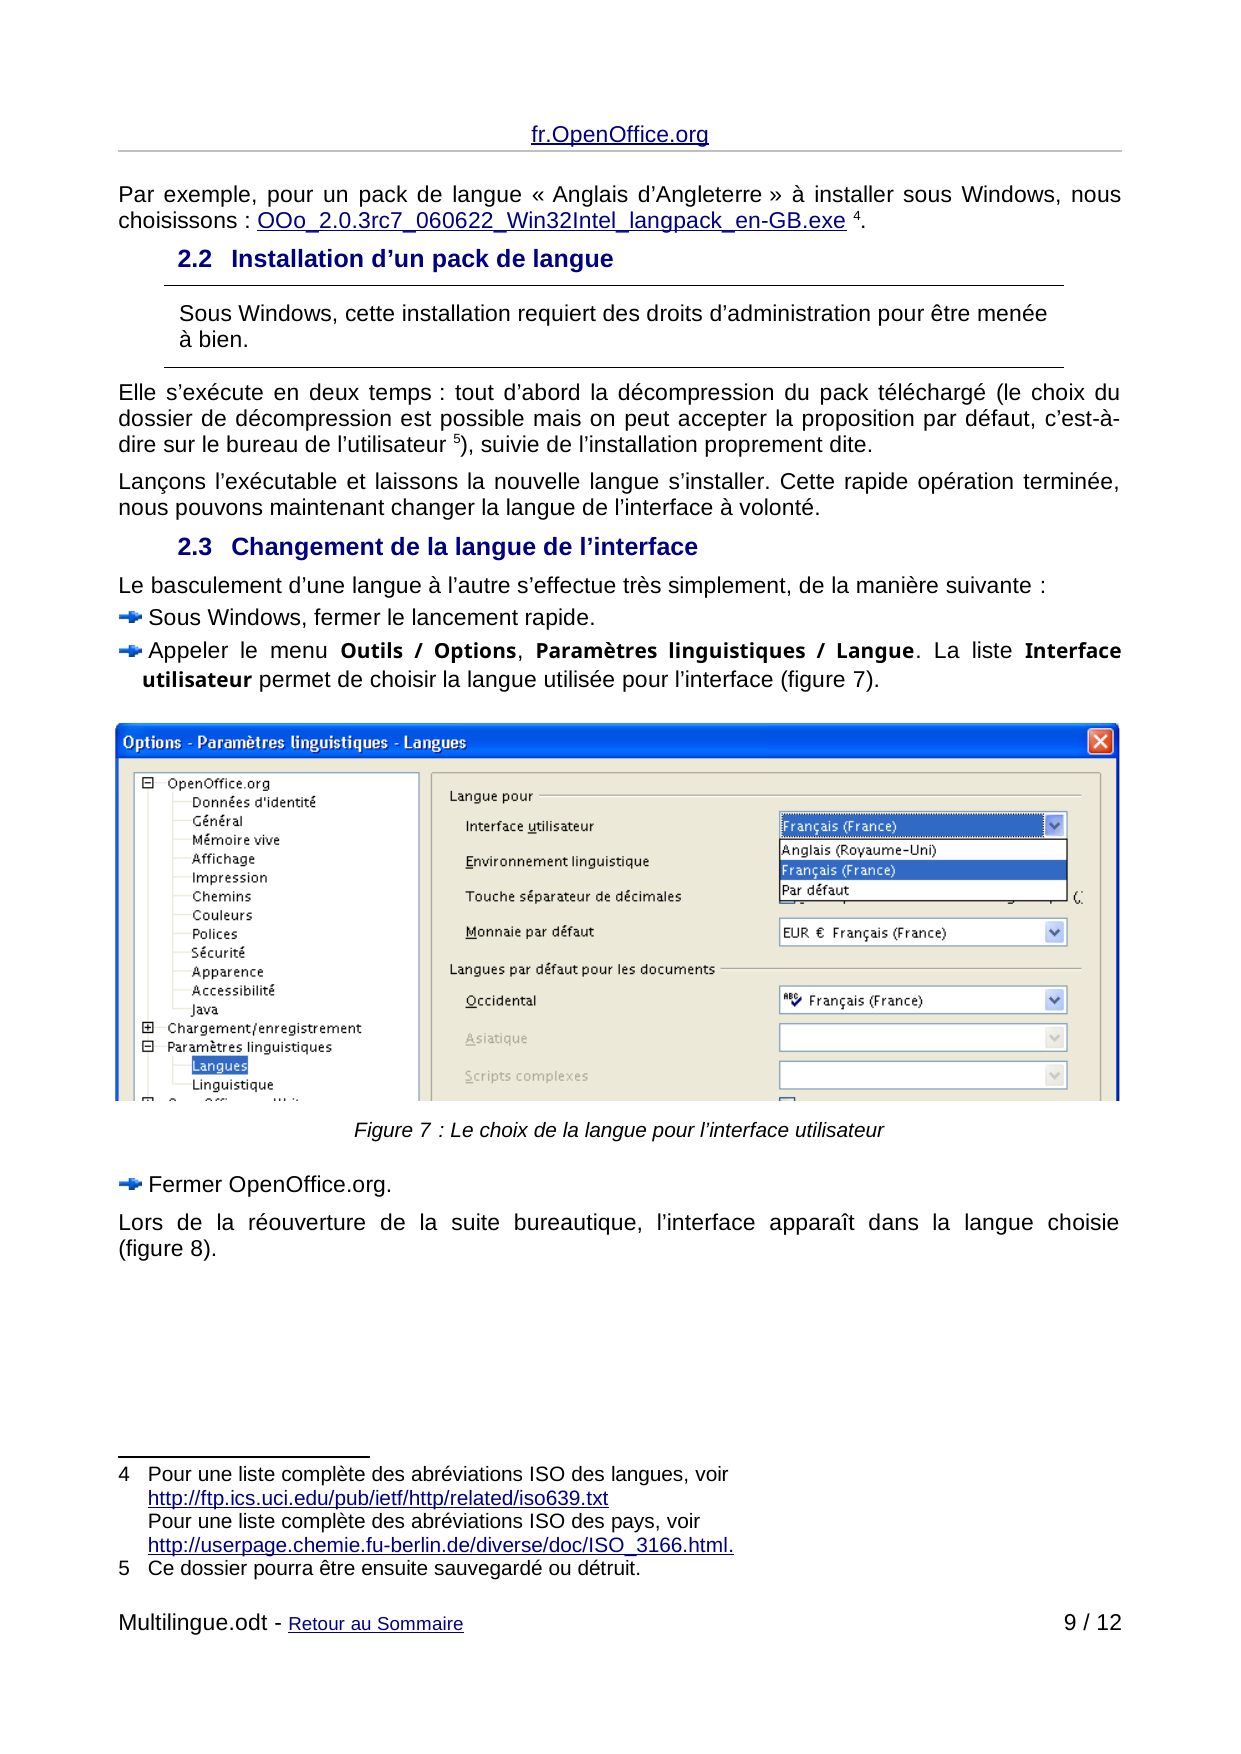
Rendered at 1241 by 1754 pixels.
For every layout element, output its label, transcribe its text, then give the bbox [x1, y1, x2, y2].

text Pour une liste complète des abréviations ISO des langues, voir http://ftp.ics.uci.edu/pub/ietf/http/related/iso639.txt Pour une liste complète des abréviations ISO des pays, voir http://userpage.chemie.fu-berlin.de/diverse/doc/ISO_3166.html. [118, 1463, 1122, 1557]
text Elle s’exécute en deux temps : tout d’abord la décompression du pack téléchargé (le choix du dossier de décompression est possible mais on peut accepter la proposition par défaut, c’est-à-dire sur le bureau de l’utilisateur ), suivie de l’installation proprement dite. [118, 379, 1122, 457]
list [118, 699, 1122, 723]
subtitle Changement de la langue de l’interface [177, 533, 1122, 561]
list Figure 7 : Le choix de la langue pour l’interface utilisateur [115, 723, 1125, 1142]
text Le basculement d’une langue à l’autre s’effectue très simplement, de la manière suivante : [118, 572, 1122, 598]
list Fermer OpenOffice.org. [118, 1142, 1122, 1197]
text Lançons l’exécutable et laissons la nouvelle langue s’installer. Cette rapide opération terminée, nous pouvons maintenant changer la langue de l’interface à volonté. [118, 469, 1122, 521]
list Sous Windows, fermer le lancement rapide. [118, 604, 1122, 630]
text Sous Windows, cette installation requiert des droits d’administration pour être menée à bien. [164, 286, 1064, 367]
picture [115, 723, 1120, 1101]
list Appeler le menu Outils / Options, Paramètres linguistiques / Langue. La liste Interface utilisateur permet de choisir la langue utilisée pour l’interface (figure 7). [118, 636, 1122, 693]
picture [119, 1178, 142, 1190]
picture [119, 645, 142, 657]
text Ce dossier pourra être ensuite sauvegardé ou détruit. [118, 1557, 1122, 1580]
subtitle Installation d’un pack de langue [177, 245, 1122, 273]
picture [119, 611, 142, 623]
text Par exemple, pour un pack de langue « Anglais d’Angleterre » à installer sous Windows, nous choisissons : OOo_2.0.3rc7_060622_Win32Intel_langpack_en-GB.exe . [118, 182, 1122, 234]
text Lors de la réouverture de la suite bureautique, l’interface apparaît dans la langue choisie (figure 8). [118, 1209, 1122, 1261]
